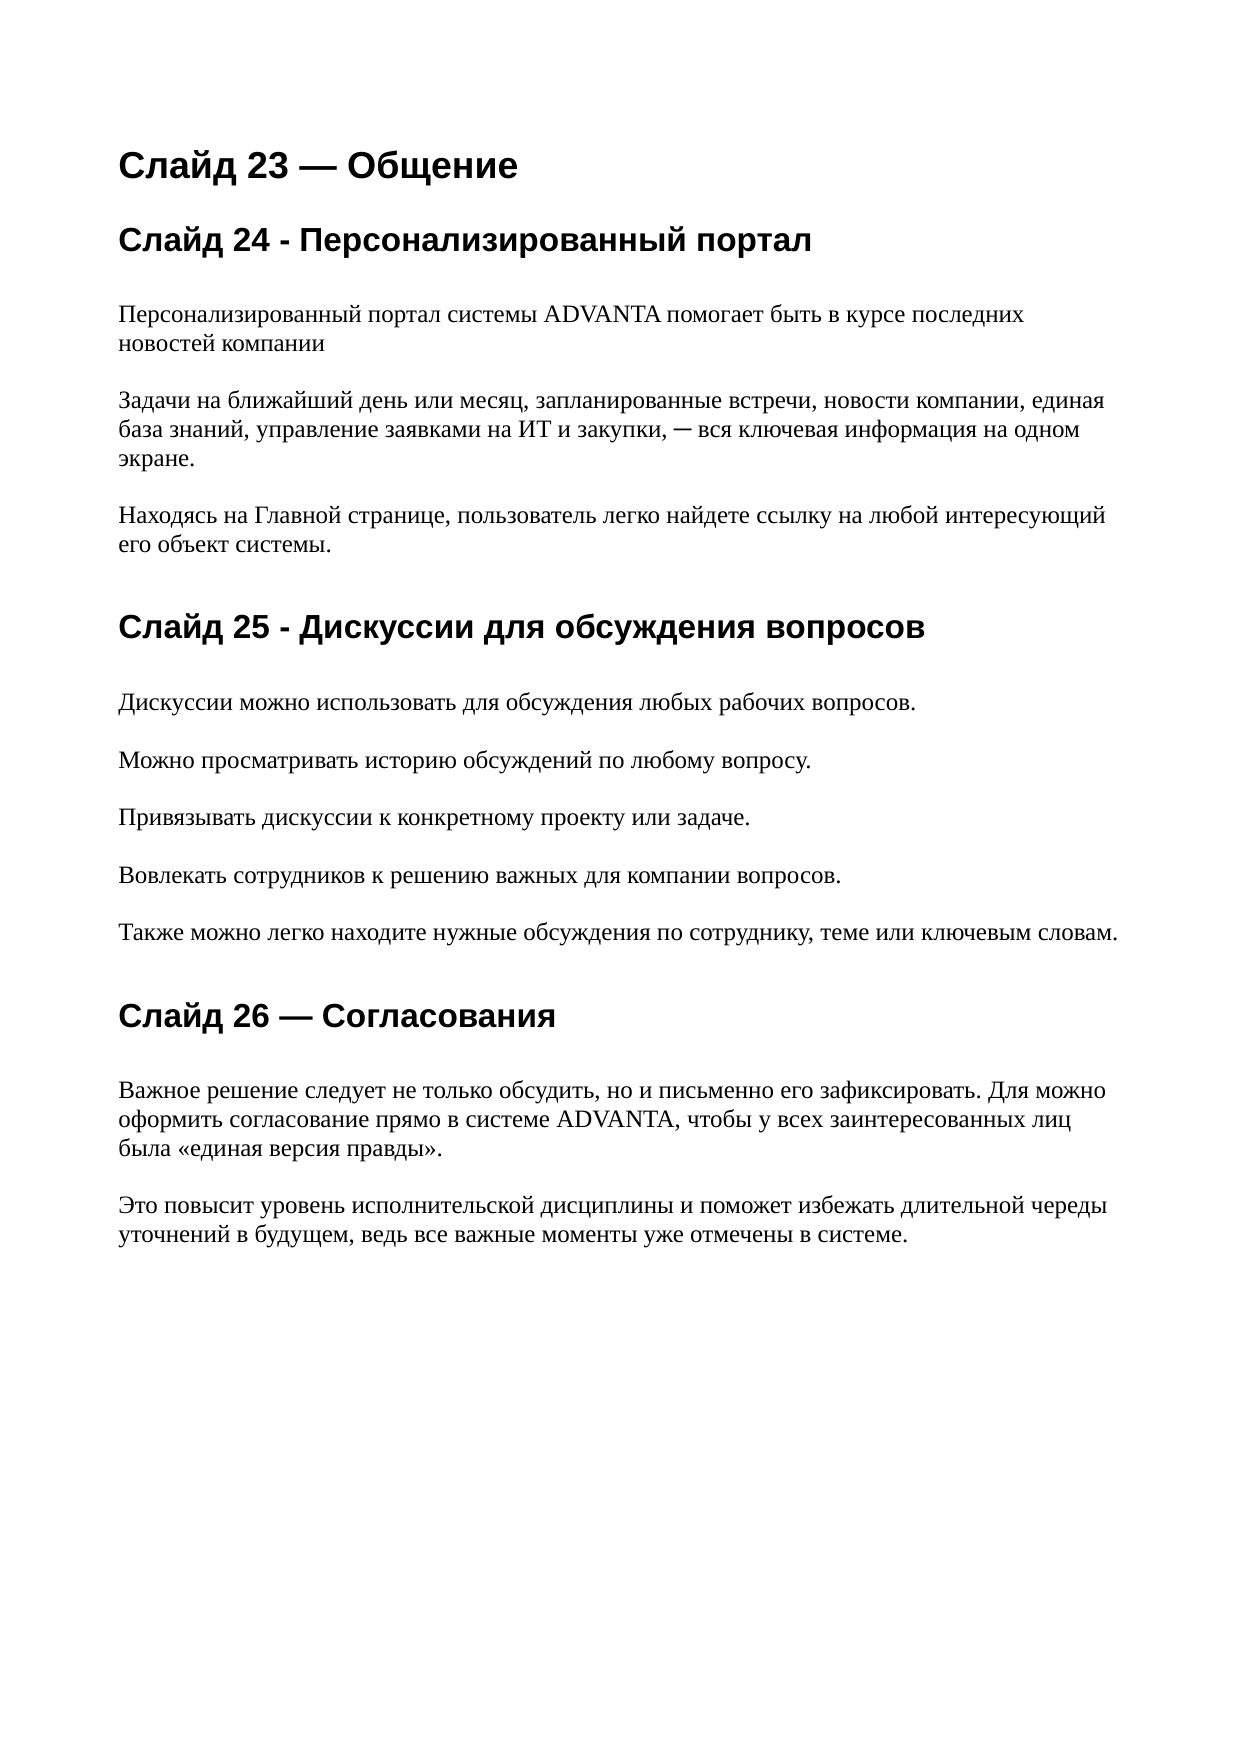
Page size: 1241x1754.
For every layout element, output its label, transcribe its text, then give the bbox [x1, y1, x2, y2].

subtitle Слайд 26 — Согласования [118, 996, 1122, 1034]
text Находясь на Главной странице, пользователь легко найдете ссылку на любой интересующий его объект системы. [118, 501, 1122, 558]
subtitle Слайд 24 - Персонализированный портал [118, 219, 1122, 258]
text Привязывать дискуссии к конкретному проекту или задаче. [118, 802, 1122, 831]
text Дискуссии можно использовать для обсуждения любых рабочих вопросов. [118, 687, 1122, 716]
subtitle Слайд 25 - Дискуссии для обсуждения вопросов [118, 608, 1122, 646]
text Вовлекать сотрудников к решению важных для компании вопросов. [118, 860, 1122, 888]
text Можно просматривать историю обсуждений по любому вопросу. [118, 745, 1122, 773]
text Важное решение следует не только обсудить, но и письменно его зафиксировать. Для можно оформить согласование прямо в системе ADVANTA, чтобы у всех заинтересованных лиц была «единая версия правды». [118, 1075, 1122, 1162]
text Это повысит уровень исполнительской дисциплины и поможет избежать длительной череды уточнений в будущем, ведь все важные моменты уже отмечены в системе. [118, 1190, 1122, 1248]
text Также можно легко находите нужные обсуждения по сотруднику, теме или ключевым словам. [118, 917, 1122, 946]
subtitle Слайд 23 — Общение [118, 143, 1122, 186]
text Персонализированный портал системы ADVANTA помогает быть в курсе последних новостей компании [118, 299, 1122, 357]
text Задачи на ближайший день или месяц, запланированные встречи, новости компании, единая база знаний, управление заявками на ИТ и закупки, ─ вся ключевая информация на одном экране. [118, 386, 1122, 472]
